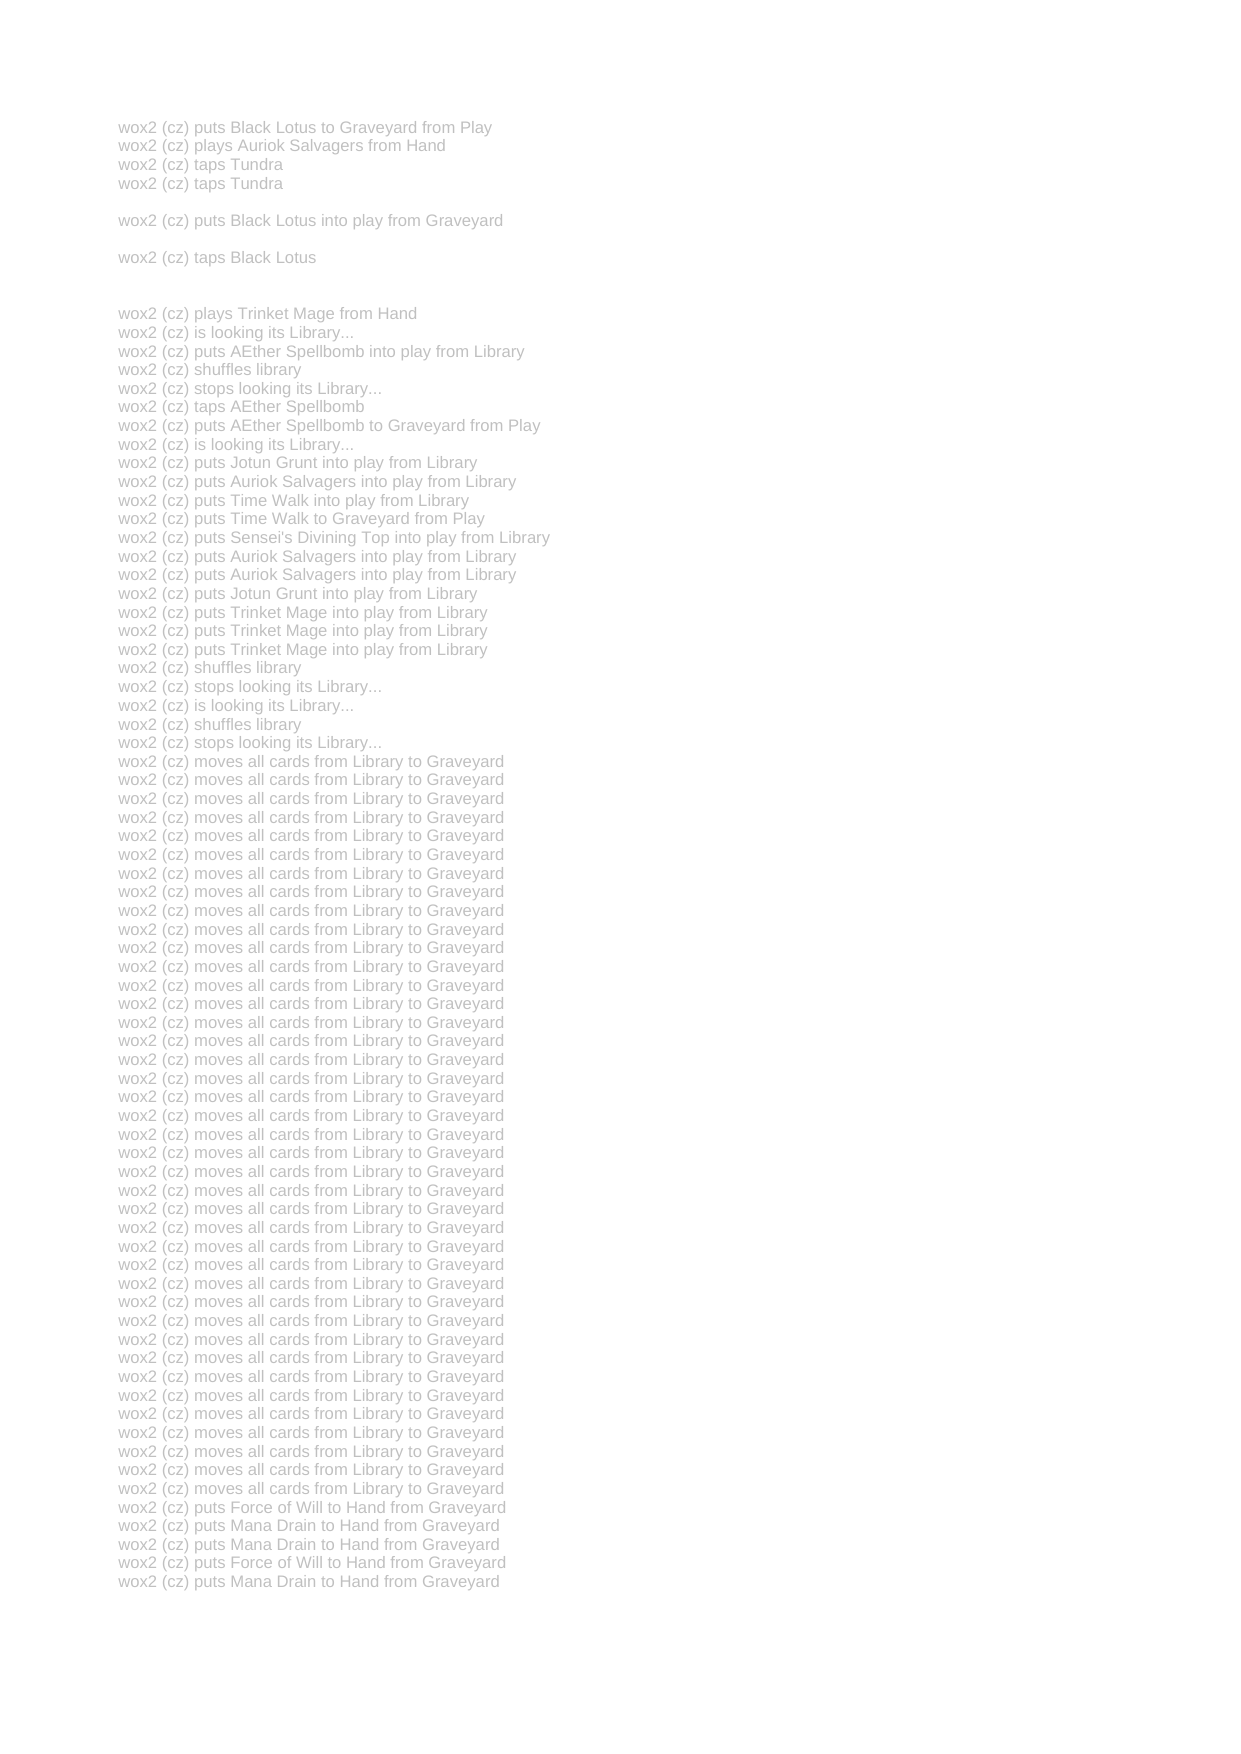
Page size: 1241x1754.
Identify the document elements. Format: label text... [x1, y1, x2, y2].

text wox2 (cz) puts AEther Spellbomb to Graveyard from Play [118, 416, 1122, 435]
text wox2 (cz) taps AEther Spellbomb [118, 398, 1122, 416]
text wox2 (cz) puts Mana Drain to Hand from Graveyard [118, 1517, 1122, 1535]
text wox2 (cz) plays Auriok Salvagers from Hand [118, 137, 1122, 155]
text wox2 (cz) moves all cards from Library to Graveyard [118, 976, 1122, 994]
text wox2 (cz) moves all cards from Library to Graveyard [118, 1162, 1122, 1181]
text wox2 (cz) moves all cards from Library to Graveyard [118, 1125, 1122, 1144]
text wox2 (cz) puts Force of Will to Hand from Graveyard [118, 1498, 1122, 1517]
text wox2 (cz) moves all cards from Library to Graveyard [118, 1218, 1122, 1237]
text wox2 (cz) puts Jotun Grunt into play from Library [118, 584, 1122, 603]
text wox2 (cz) puts Auriok Salvagers into play from Library [118, 566, 1122, 584]
text wox2 (cz) is looking its Library... [118, 323, 1122, 342]
text <wox2 (cz)> Ok? [118, 193, 1122, 211]
text <wox2 (cz)> yeah [118, 286, 1122, 304]
text wox2 (cz) puts Sensei's Divining Top into play from Library [118, 528, 1122, 547]
text wox2 (cz) moves all cards from Library to Graveyard [118, 1069, 1122, 1088]
text wox2 (cz) moves all cards from Library to Graveyard [118, 1088, 1122, 1106]
text wox2 (cz) puts Black Lotus to Graveyard from Play [118, 118, 1122, 137]
text <wox2 (cz)> time walk [118, 1591, 1122, 1610]
text wox2 (cz) stops looking its Library... [118, 379, 1122, 398]
text wox2 (cz) puts Black Lotus into play from Graveyard [118, 211, 1122, 230]
text wox2 (cz) moves all cards from Library to Graveyard [118, 920, 1122, 938]
text wox2 (cz) is looking its Library... [118, 696, 1122, 715]
text wox2 (cz) moves all cards from Library to Graveyard [118, 864, 1122, 883]
text wox2 (cz) puts Time Walk to Graveyard from Play [118, 510, 1122, 528]
text wox2 (cz) moves all cards from Library to Graveyard [118, 1423, 1122, 1442]
text <Player> infinite mana [118, 267, 1122, 286]
text wox2 (cz) moves all cards from Library to Graveyard [118, 1293, 1122, 1311]
text wox2 (cz) moves all cards from Library to Graveyard [118, 1013, 1122, 1032]
text wox2 (cz) moves all cards from Library to Graveyard [118, 957, 1122, 976]
text wox2 (cz) moves all cards from Library to Graveyard [118, 827, 1122, 845]
text wox2 (cz) puts Trinket Mage into play from Library [118, 622, 1122, 640]
text wox2 (cz) puts AEther Spellbomb into play from Library [118, 342, 1122, 361]
text wox2 (cz) puts Auriok Salvagers into play from Library [118, 472, 1122, 491]
text wox2 (cz) puts Auriok Salvagers into play from Library [118, 547, 1122, 566]
text wox2 (cz) taps Tundra [118, 155, 1122, 174]
text wox2 (cz) moves all cards from Library to Graveyard [118, 994, 1122, 1013]
text wox2 (cz) moves all cards from Library to Graveyard [118, 1256, 1122, 1274]
text wox2 (cz) moves all cards from Library to Graveyard [118, 938, 1122, 957]
text wox2 (cz) stops looking its Library... [118, 733, 1122, 752]
text wox2 (cz) moves all cards from Library to Graveyard [118, 1032, 1122, 1050]
text wox2 (cz) shuffles library [118, 361, 1122, 379]
text wox2 (cz) puts Time Walk into play from Library [118, 491, 1122, 510]
text wox2 (cz) moves all cards from Library to Graveyard [118, 1349, 1122, 1367]
text wox2 (cz) moves all cards from Library to Graveyard [118, 1386, 1122, 1405]
text wox2 (cz) taps Tundra [118, 174, 1122, 193]
text wox2 (cz) moves all cards from Library to Graveyard [118, 1367, 1122, 1386]
text wox2 (cz) is looking its Library... [118, 435, 1122, 454]
text wox2 (cz) puts Force of Will to Hand from Graveyard [118, 1554, 1122, 1572]
text wox2 (cz) moves all cards from Library to Graveyard [118, 845, 1122, 864]
text wox2 (cz) moves all cards from Library to Graveyard [118, 789, 1122, 808]
text wox2 (cz) puts Mana Drain to Hand from Graveyard [118, 1535, 1122, 1554]
text wox2 (cz) moves all cards from Library to Graveyard [118, 1274, 1122, 1293]
text wox2 (cz) taps Black Lotus [118, 249, 1122, 267]
text wox2 (cz) puts Trinket Mage into play from Library [118, 640, 1122, 659]
text wox2 (cz) moves all cards from Library to Graveyard [118, 771, 1122, 789]
text wox2 (cz) moves all cards from Library to Graveyard [118, 1479, 1122, 1498]
text wox2 (cz) moves all cards from Library to Graveyard [118, 1311, 1122, 1330]
text wox2 (cz) moves all cards from Library to Graveyard [118, 752, 1122, 771]
text wox2 (cz) moves all cards from Library to Graveyard [118, 1106, 1122, 1125]
text wox2 (cz) moves all cards from Library to Graveyard [118, 1405, 1122, 1423]
text <Player> Ok [118, 1610, 1122, 1628]
text wox2 (cz) moves all cards from Library to Graveyard [118, 1144, 1122, 1162]
text wox2 (cz) moves all cards from Library to Graveyard [118, 1442, 1122, 1461]
text wox2 (cz) shuffles library [118, 659, 1122, 677]
text wox2 (cz) stops looking its Library... [118, 677, 1122, 696]
text wox2 (cz) shuffles library [118, 715, 1122, 733]
text wox2 (cz) moves all cards from Library to Graveyard [118, 1237, 1122, 1256]
text wox2 (cz) moves all cards from Library to Graveyard [118, 1181, 1122, 1199]
text wox2 (cz) puts Trinket Mage into play from Library [118, 603, 1122, 622]
text wox2 (cz) moves all cards from Library to Graveyard [118, 1199, 1122, 1218]
text <Player> Ok [118, 230, 1122, 249]
text wox2 (cz) plays Trinket Mage from Hand [118, 304, 1122, 323]
text wox2 (cz) moves all cards from Library to Graveyard [118, 901, 1122, 920]
text wox2 (cz) puts Mana Drain to Hand from Graveyard [118, 1572, 1122, 1591]
text wox2 (cz) moves all cards from Library to Graveyard [118, 808, 1122, 827]
text wox2 (cz) moves all cards from Library to Graveyard [118, 883, 1122, 901]
text wox2 (cz) puts Jotun Grunt into play from Library [118, 454, 1122, 472]
text wox2 (cz) moves all cards from Library to Graveyard [118, 1330, 1122, 1349]
text wox2 (cz) moves all cards from Library to Graveyard [118, 1461, 1122, 1479]
text wox2 (cz) moves all cards from Library to Graveyard [118, 1050, 1122, 1069]
